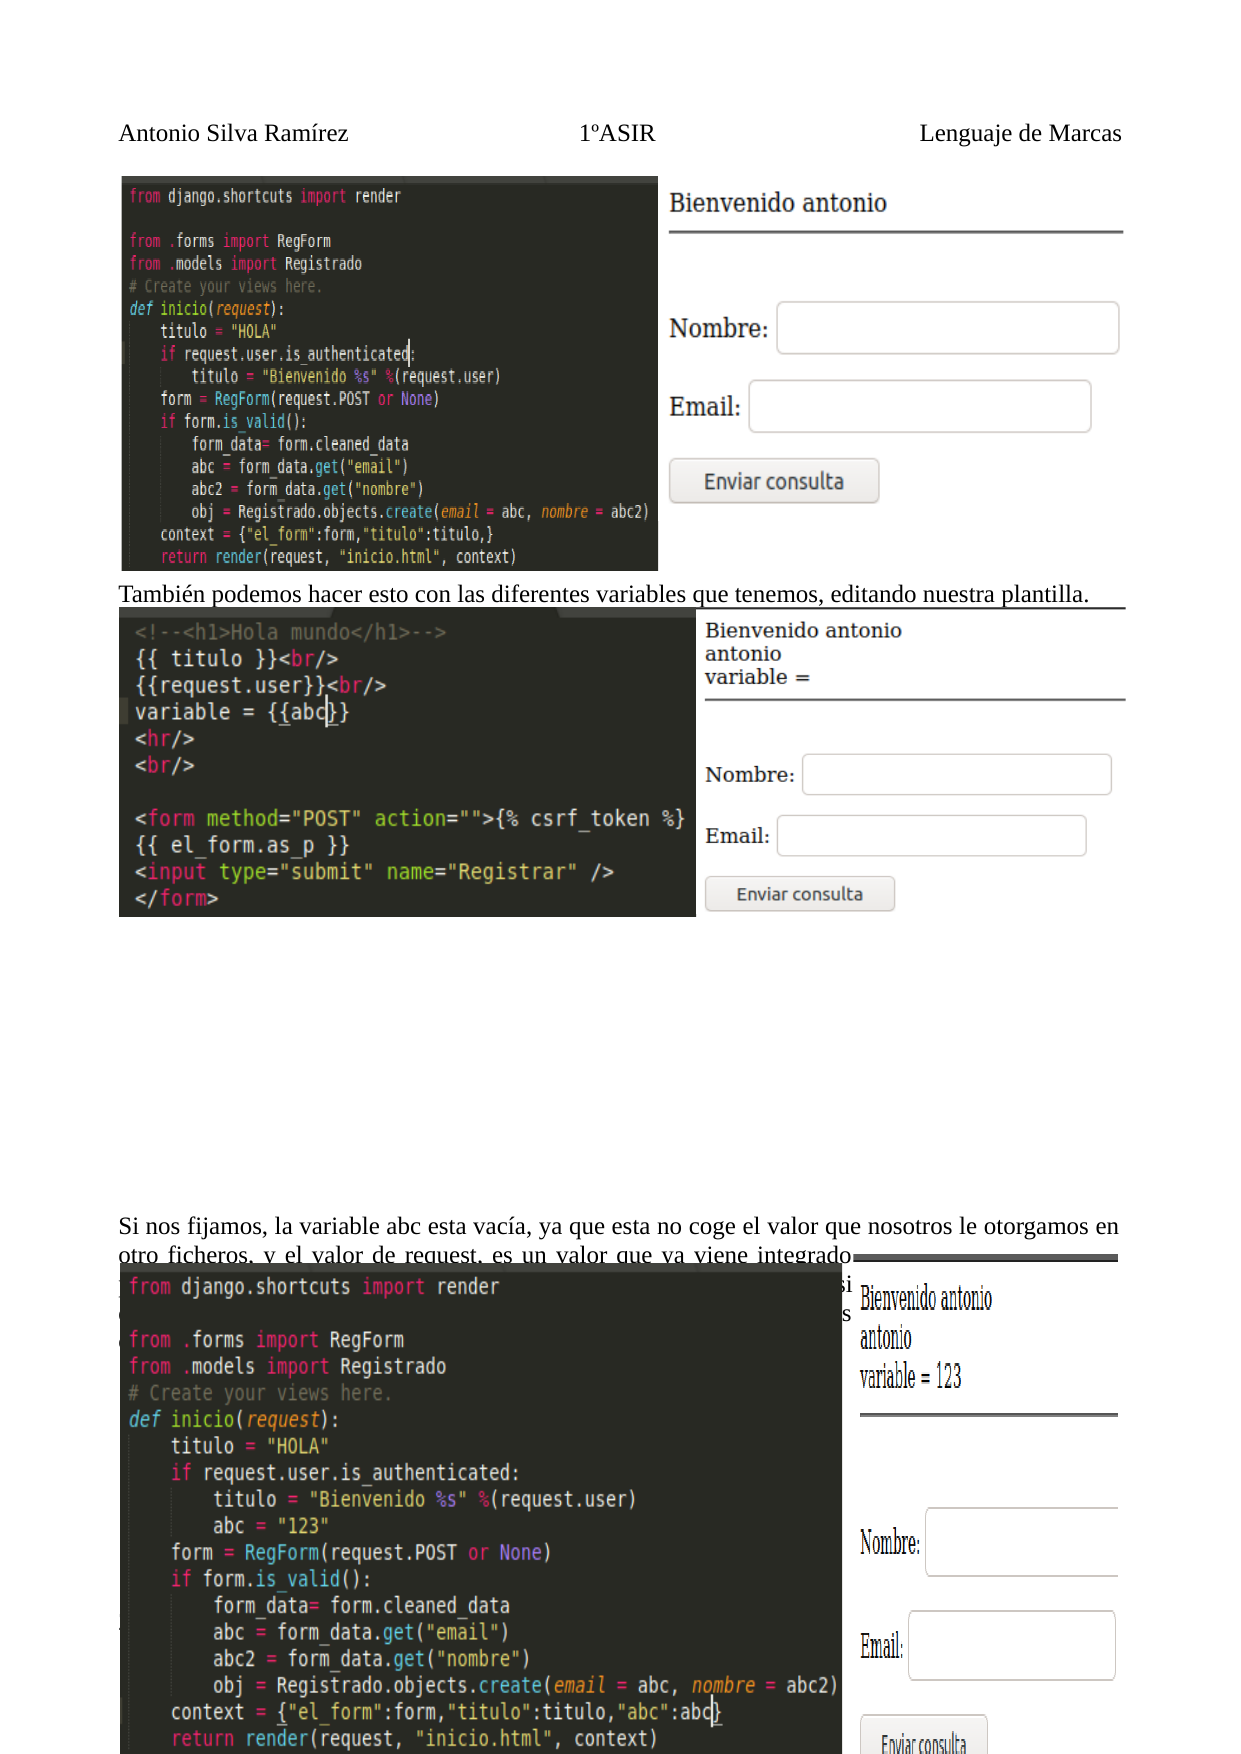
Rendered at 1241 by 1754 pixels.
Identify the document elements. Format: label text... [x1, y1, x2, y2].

picture [119, 607, 1126, 917]
text Si nos fijamos, la variable abc esta vacía, ya que esta no coge el valor que nosotros le otorgamos en otro ficheros, y el valor de request, es un valor que ya viene integrado por django, por esta razón si contempla un valor para este campo, si deseamos que la variable abc mostrase un valor debemos de hacer estos cambios. [118, 1211, 1122, 1355]
picture [853, 1254, 1118, 1754]
text También podemos hacer esto con las diferentes variables que tenemos, editando nuestra plantilla. [118, 579, 1122, 608]
picture [121, 176, 1124, 571]
picture [120, 1263, 843, 1754]
